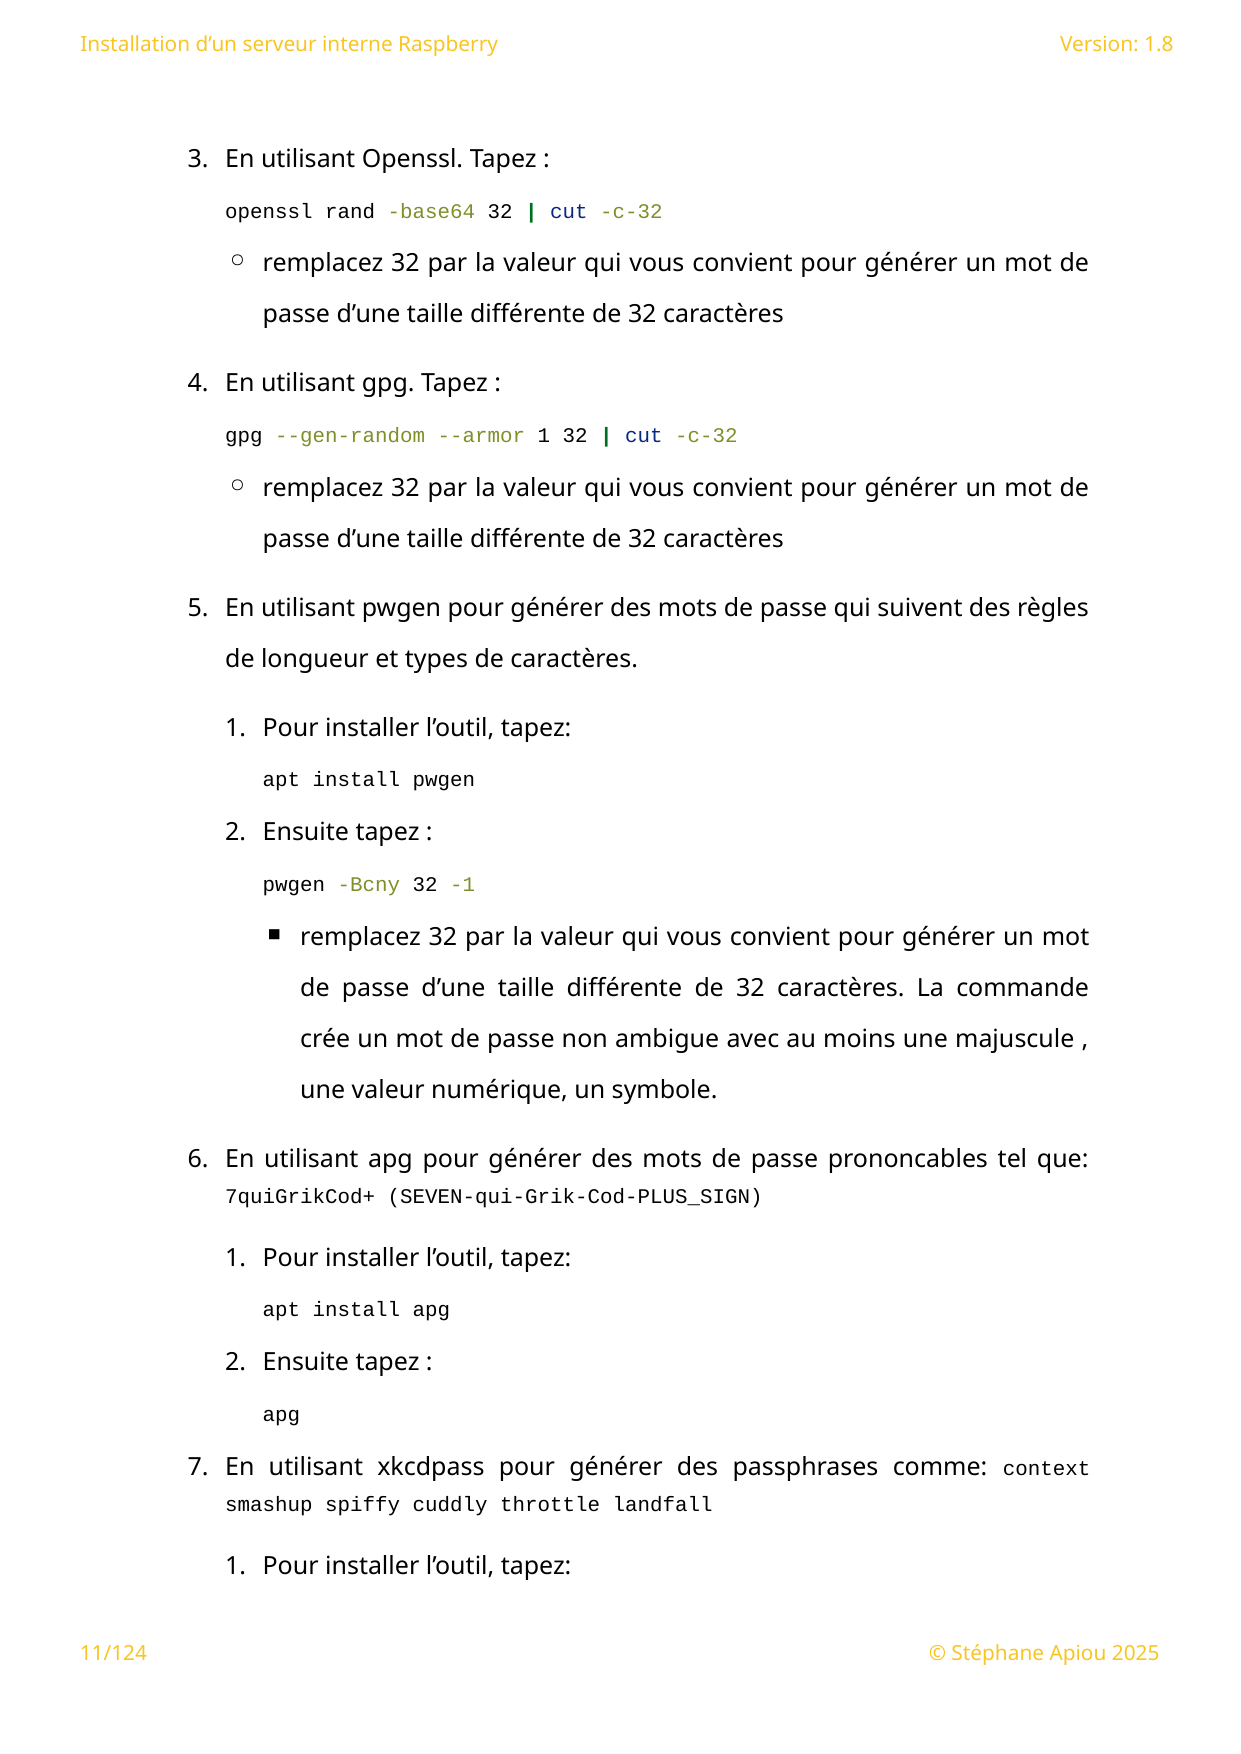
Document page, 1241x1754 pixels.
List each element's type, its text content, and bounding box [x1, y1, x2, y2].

list Ensuite tapez : [225, 1344, 1090, 1378]
list openssl rand -base64 32 | cut -c-32 [187, 201, 1090, 224]
list En utilisant Openssl. Tapez : [187, 141, 1090, 175]
list En utilisant xkcdpass pour générer des passphrases comme: context smashup spiffy cuddly throttle landfall [187, 1448, 1090, 1518]
list En utilisant pwgen pour générer des mots de passe qui suivent des règles de longueur et types de caractères. [187, 589, 1090, 674]
list Pour installer l’outil, tapez: [225, 1239, 1090, 1273]
list En utilisant apg pour générer des mots de passe prononcables tel que: 7quiGrikCod+ (SEVEN-qui-Grik-Cod-PLUS_SIGN) [187, 1140, 1090, 1210]
list apt install apg [225, 1299, 1090, 1323]
list remplacez 32 par la valeur qui vous convient pour générer un mot de passe d’une taille différente de 32 caractères [225, 469, 1090, 554]
list gpg --gen-random --armor 1 32 | cut -c-32 [187, 425, 1090, 449]
list Ensuite tapez : [225, 814, 1090, 848]
list En utilisant gpg. Tapez : [187, 365, 1090, 399]
list apg [225, 1404, 1090, 1427]
list Pour installer l’outil, tapez: [225, 1547, 1090, 1581]
list remplacez 32 par la valeur qui vous convient pour générer un mot de passe d’une taille différente de 32 caractères [225, 245, 1090, 330]
list pwgen -Bcny 32 -1 [225, 874, 1090, 897]
list remplacez 32 par la valeur qui vous convient pour générer un mot de passe d’une taille différente de 32 caractères. La commande crée un mot de passe non ambigue avec au moins une majuscule , une valeur numérique, un symbole. [262, 918, 1090, 1105]
list apt install pwgen [225, 769, 1090, 793]
list Pour installer l’outil, tapez: [225, 709, 1090, 743]
